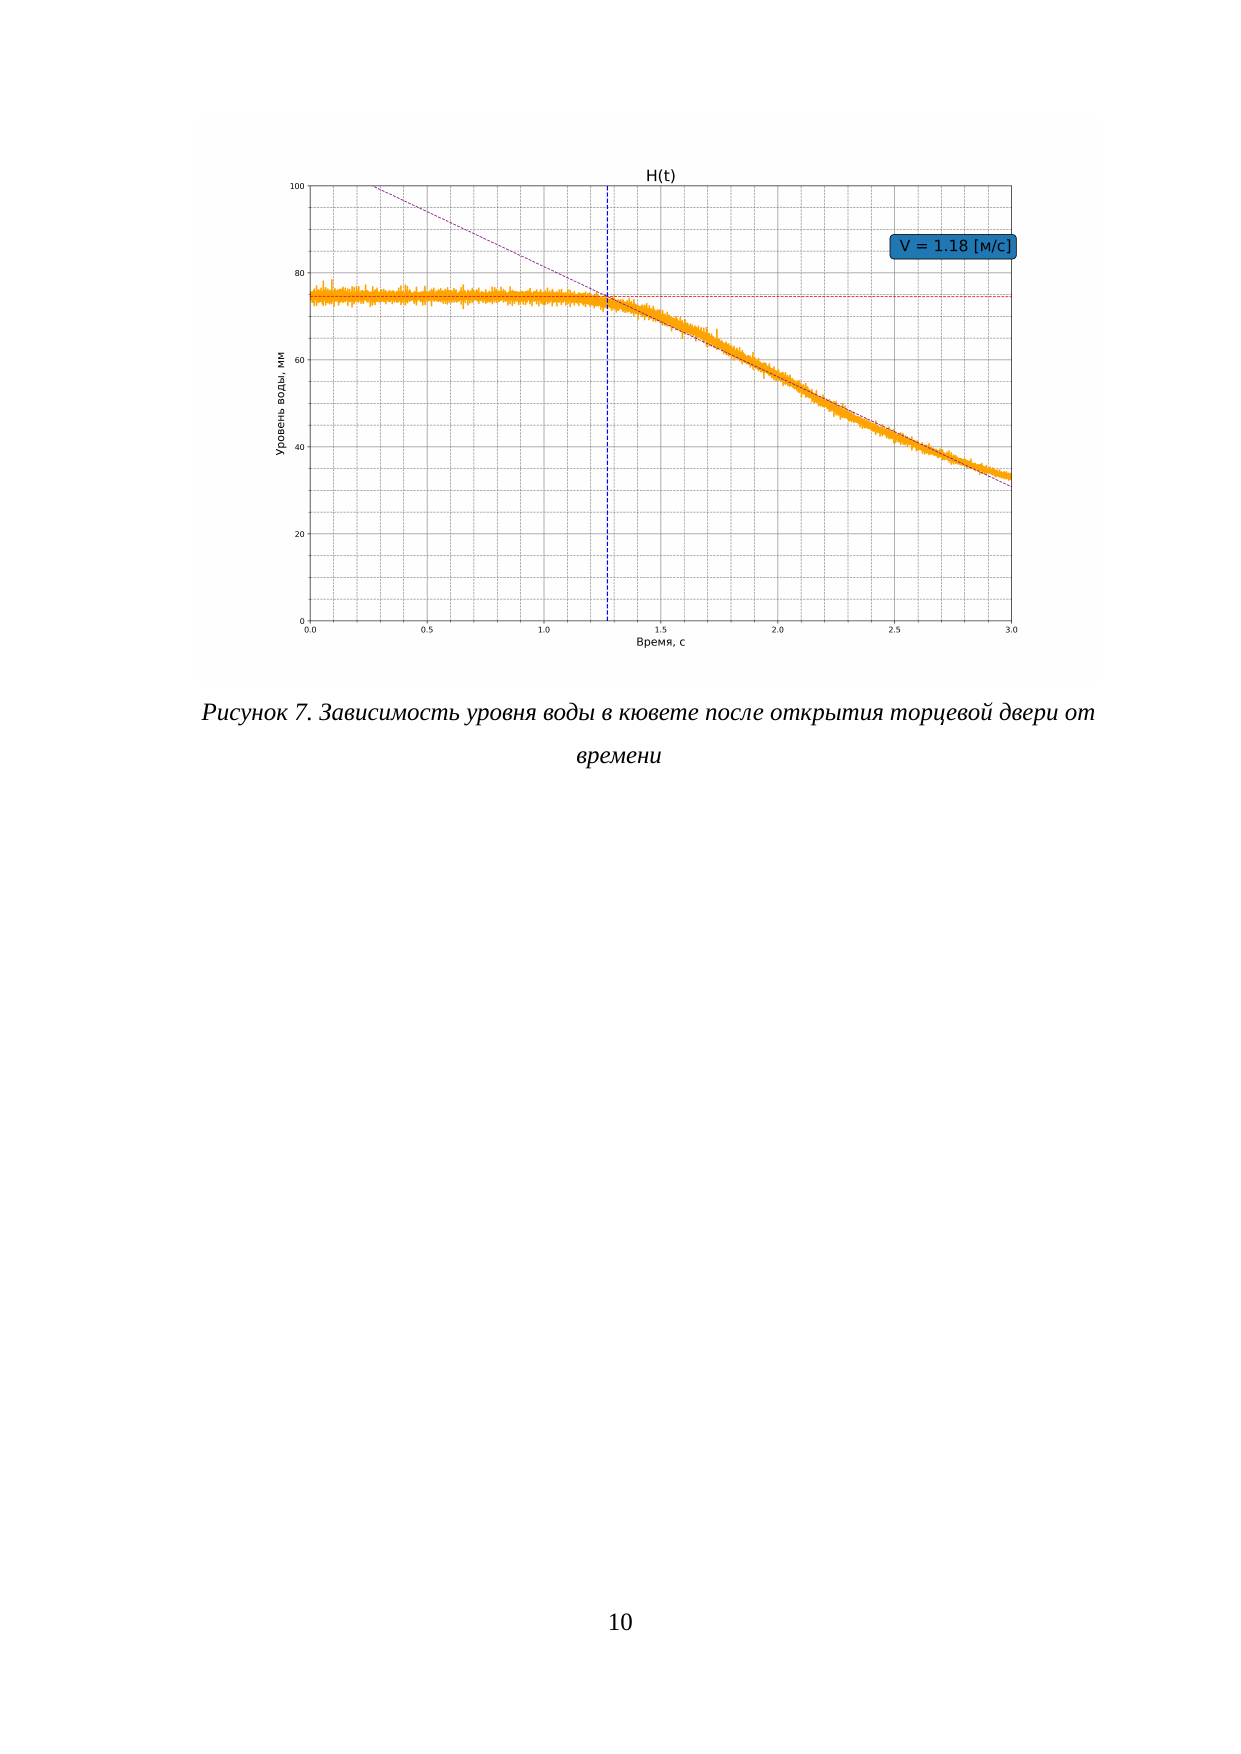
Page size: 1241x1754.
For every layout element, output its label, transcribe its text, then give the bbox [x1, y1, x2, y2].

text Рисунок 7. Зависимость уровня воды в кювете после открытия торцевой двери от времени [118, 697, 1122, 769]
picture [197, 118, 1102, 683]
